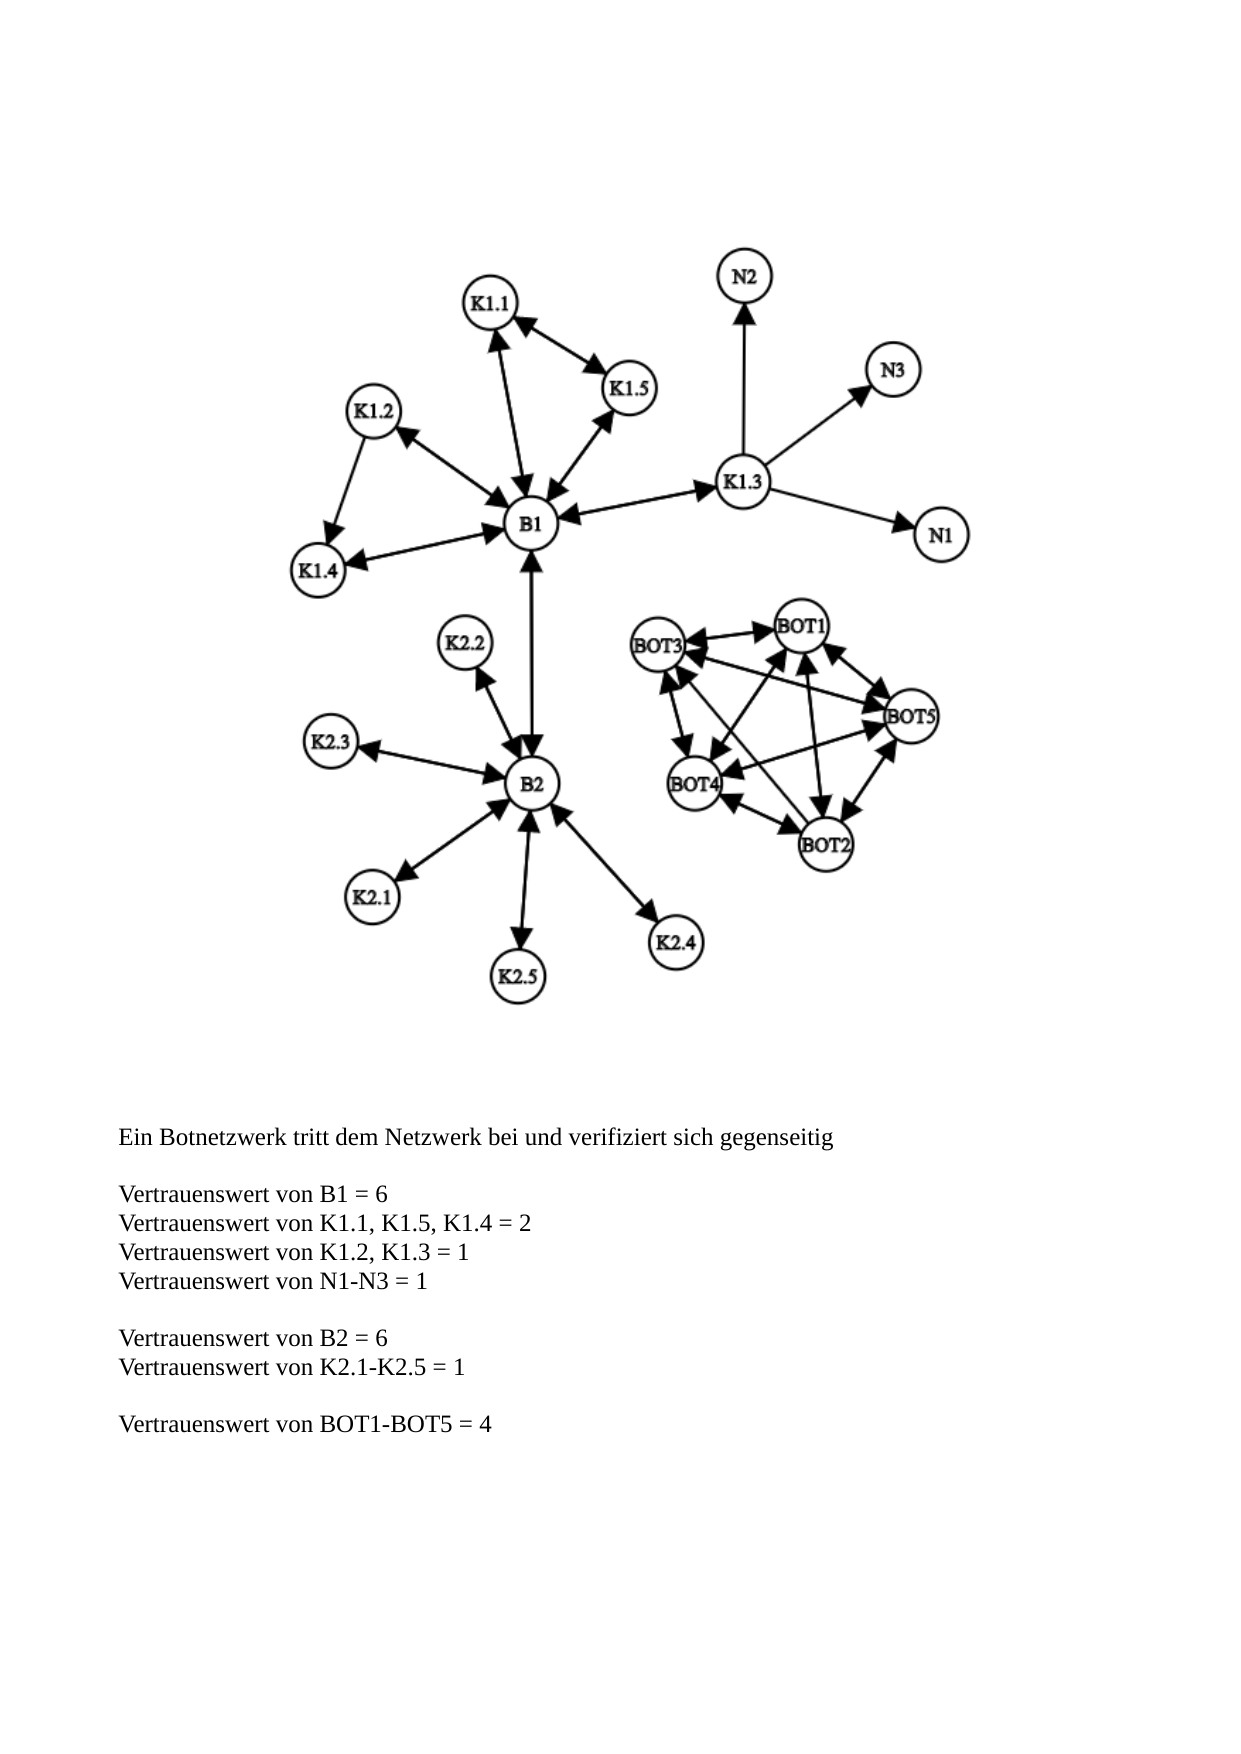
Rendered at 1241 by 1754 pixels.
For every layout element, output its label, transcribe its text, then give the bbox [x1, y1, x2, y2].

text Vertrauenswert von BOT1-BOT5 = 4 [118, 1409, 1122, 1438]
text Ein Botnetzwerk tritt dem Netzwerk bei und verifiziert sich gegenseitig [118, 1122, 1122, 1151]
text Vertrauenswert von K1.2, K1.3 = 1 [118, 1237, 1122, 1266]
text Vertrauenswert von B1 = 6 [118, 1179, 1122, 1208]
text Vertrauenswert von K2.1-K2.5 = 1 [118, 1352, 1122, 1381]
text Vertrauenswert von B2 = 6 [118, 1323, 1122, 1352]
text Vertrauenswert von K1.1, K1.5, K1.4 = 2 [118, 1208, 1122, 1237]
picture [118, 118, 1122, 1122]
text Vertrauenswert von N1-N3 = 1 [118, 1266, 1122, 1294]
